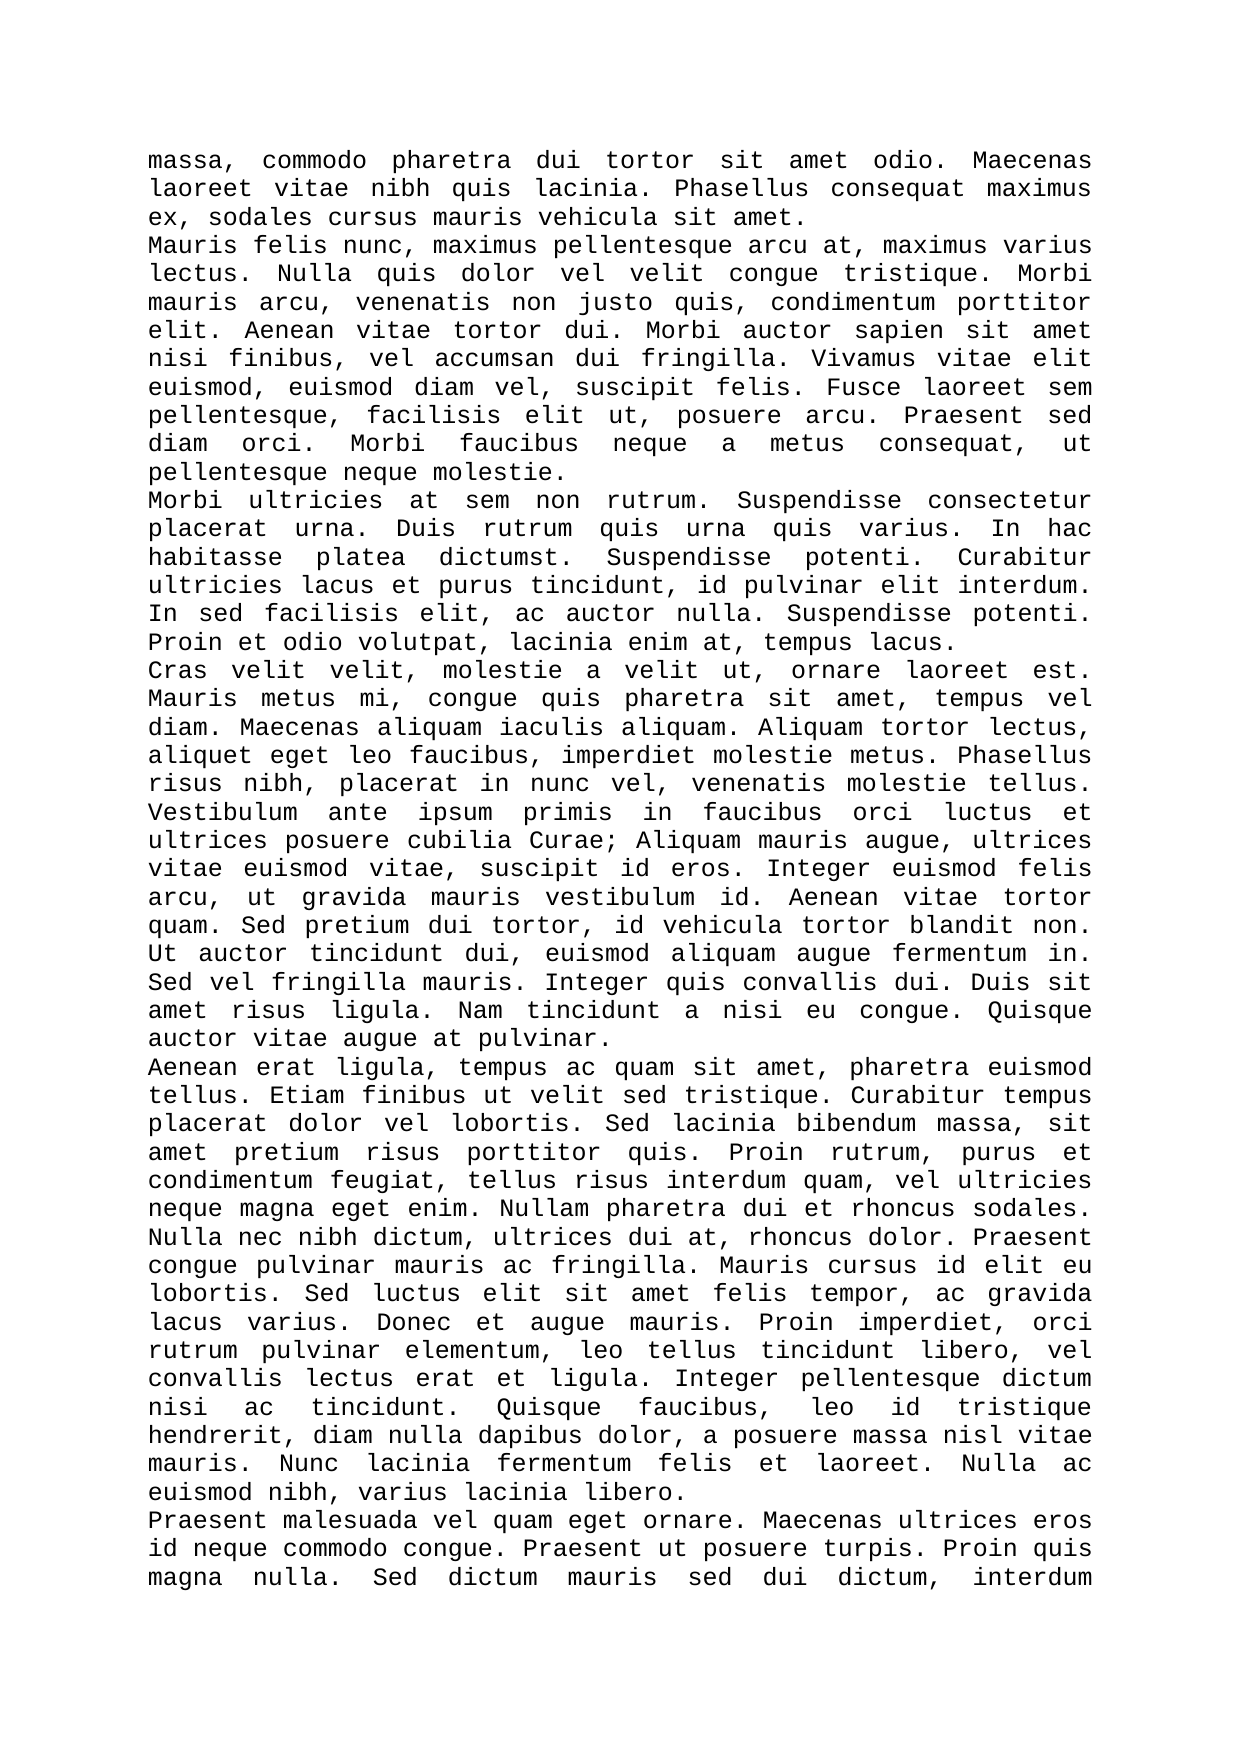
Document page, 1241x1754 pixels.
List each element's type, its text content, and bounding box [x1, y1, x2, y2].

text Morbi ultricies at sem non rutrum. Suspendisse consectetur placerat urna. Duis rutrum quis urna quis varius. In hac habitasse platea dictumst. Suspendisse potenti. Curabitur ultricies lacus et purus tincidunt, id pulvinar elit interdum. In sed facilisis elit, ac auctor nulla. Suspendisse potenti. Proin et odio volutpat, lacinia enim at, tempus lacus. [148, 488, 1093, 658]
text Cras velit velit, molestie a velit ut, ornare laoreet est. Mauris metus mi, congue quis pharetra sit amet, tempus vel diam. Maecenas aliquam iaculis aliquam. Aliquam tortor lectus, aliquet eget leo faucibus, imperdiet molestie metus. Phasellus risus nibh, placerat in nunc vel, venenatis molestie tellus. Vestibulum ante ipsum primis in faucibus orci luctus et ultrices posuere cubilia Curae; Aliquam mauris augue, ultrices vitae euismod vitae, suscipit id eros. Integer euismod felis arcu, ut gravida mauris vestibulum id. Aenean vitae tortor quam. Sed pretium dui tortor, id vehicula tortor blandit non. Ut auctor tincidunt dui, euismod aliquam augue fermentum in. Sed vel fringilla mauris. Integer quis convallis dui. Duis sit amet risus ligula. Nam tincidunt a nisi eu congue. Quisque auctor vitae augue at pulvinar. [148, 658, 1093, 1054]
text Aenean erat ligula, tempus ac quam sit amet, pharetra euismod tellus. Etiam finibus ut velit sed tristique. Curabitur tempus placerat dolor vel lobortis. Sed lacinia bibendum massa, sit amet pretium risus porttitor quis. Proin rutrum, purus et condimentum feugiat, tellus risus interdum quam, vel ultricies neque magna eget enim. Nullam pharetra dui et rhoncus sodales. Nulla nec nibh dictum, ultrices dui at, rhoncus dolor. Praesent congue pulvinar mauris ac fringilla. Mauris cursus id elit eu lobortis. Sed luctus elit sit amet felis tempor, ac gravida lacus varius. Donec et augue mauris. Proin imperdiet, orci rutrum pulvinar elementum, leo tellus tincidunt libero, vel convallis lectus erat et ligula. Integer pellentesque dictum nisi ac tincidunt. Quisque faucibus, leo id tristique hendrerit, diam nulla dapibus dolor, a posuere massa nisl vitae mauris. Nunc lacinia fermentum felis et laoreet. Nulla ac euismod nibh, varius lacinia libero. [148, 1054, 1093, 1508]
text massa, commodo pharetra dui tortor sit amet odio. Maecenas laoreet vitae nibh quis lacinia. Phasellus consequat maximus ex, sodales cursus mauris vehicula sit amet. [148, 148, 1093, 233]
text Praesent malesuada vel quam eget ornare. Maecenas ultrices eros id neque commodo congue. Praesent ut posuere turpis. Proin quis magna nulla. Sed dictum mauris sed dui dictum, interdum [148, 1508, 1093, 1593]
text Mauris felis nunc, maximus pellentesque arcu at, maximus varius lectus. Nulla quis dolor vel velit congue tristique. Morbi mauris arcu, venenatis non justo quis, condimentum porttitor elit. Aenean vitae tortor dui. Morbi auctor sapien sit amet nisi finibus, vel accumsan dui fringilla. Vivamus vitae elit euismod, euismod diam vel, suscipit felis. Fusce laoreet sem pellentesque, facilisis elit ut, posuere arcu. Praesent sed diam orci. Morbi faucibus neque a metus consequat, ut pellentesque neque molestie. [148, 233, 1093, 488]
